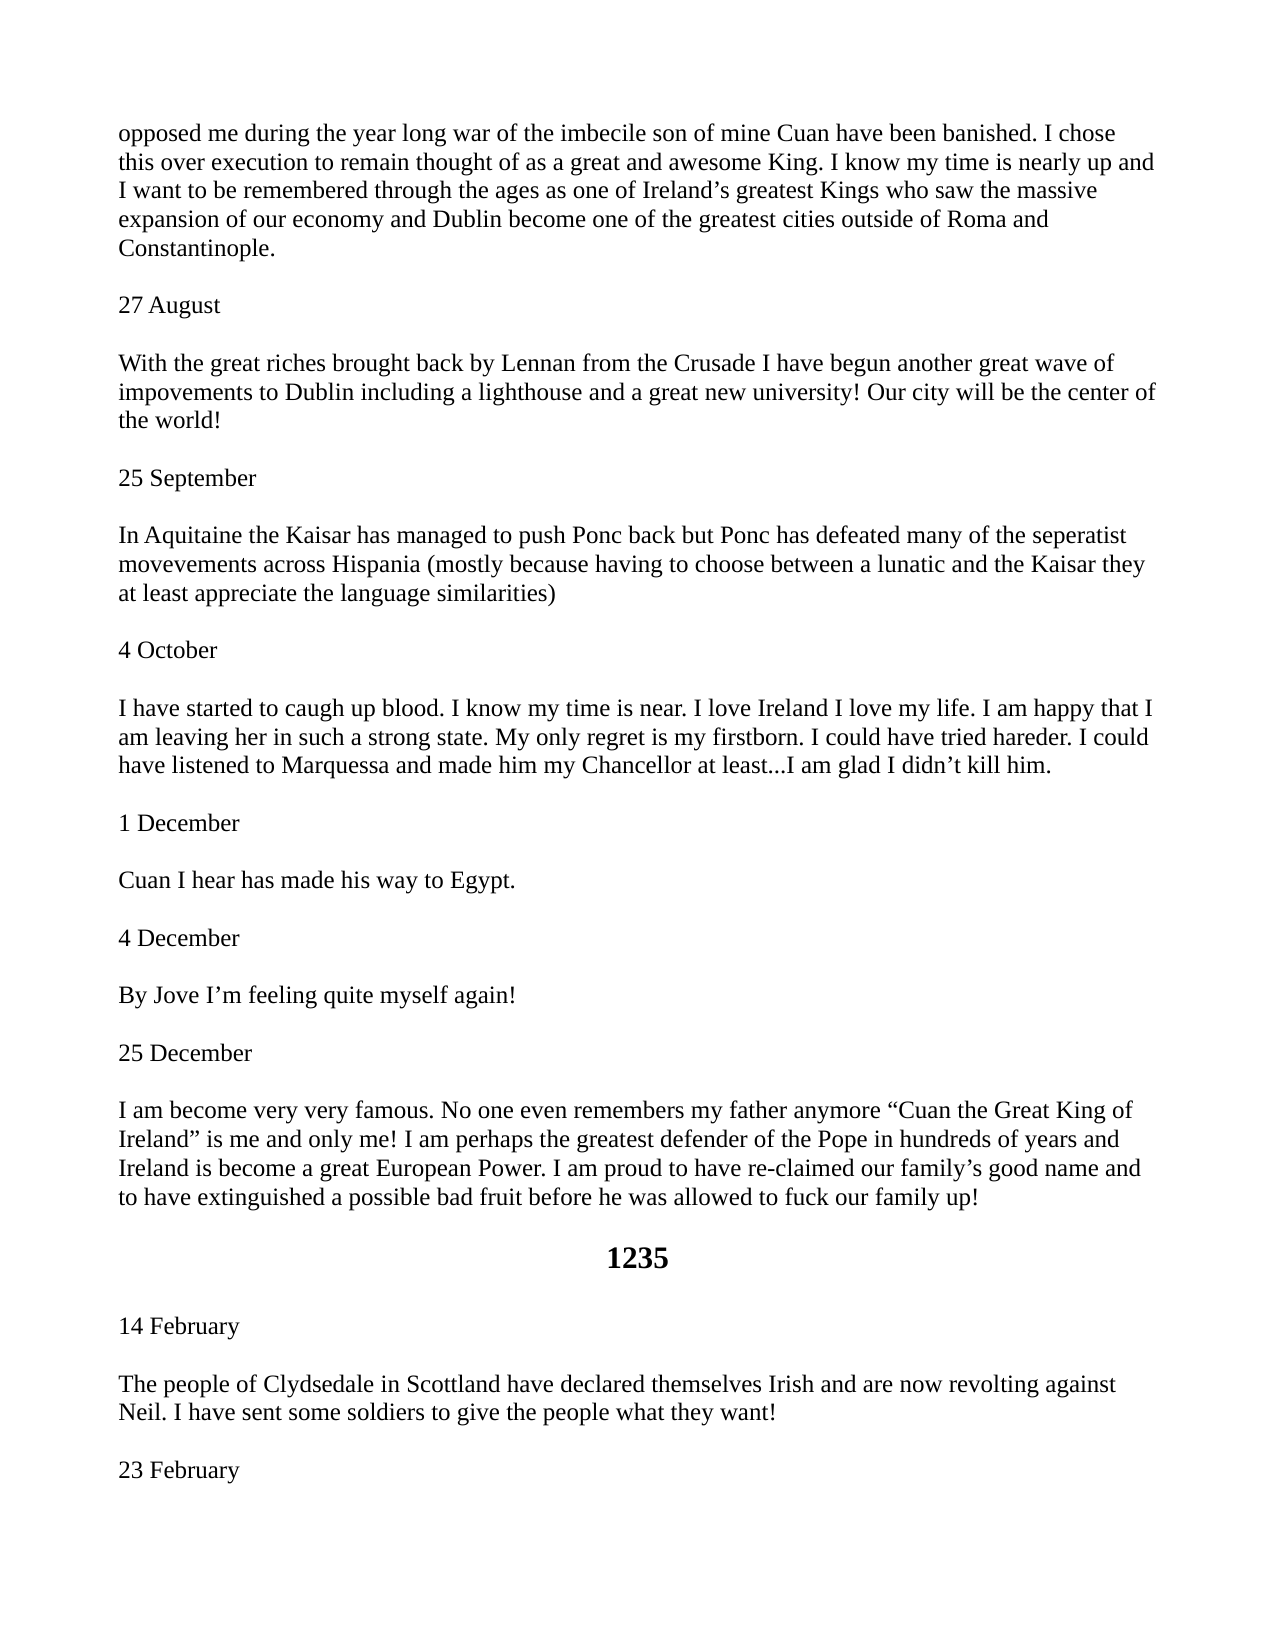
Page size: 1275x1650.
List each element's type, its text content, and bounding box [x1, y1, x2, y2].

text I am become very very famous. No one even remembers my father anymore “Cuan the Great King of Ireland” is me and only me! I am perhaps the greatest defender of the Pope in hundreds of years and Ireland is become a great European Power. I am proud to have re-claimed our family’s good name and to have extinguished a possible bad fruit before he was allowed to fuck our family up! [118, 1096, 1157, 1211]
text The people of Clydsedale in Scottland have declared themselves Irish and are now revolting against Neil. I have sent some soldiers to give the people what they want! [118, 1369, 1157, 1426]
text 1 December [118, 808, 1157, 837]
text opposed me during the year long war of the imbecile son of mine Cuan have been banished. I chose this over execution to remain thought of as a great and awesome King. I know my time is nearly up and I want to be remembered through the ages as one of Ireland’s greatest Kings who saw the massive expansion of our economy and Dublin become one of the greatest cities outside of Roma and Constantinople. [118, 118, 1157, 262]
text 4 December [118, 923, 1157, 952]
text With the great riches brought back by Lennan from the Crusade I have begun another great wave of impovements to Dublin including a lighthouse and a great new university! Our city will be the center of the world! [118, 348, 1157, 434]
text 23 February [118, 1455, 1157, 1484]
text 25 December [118, 1038, 1157, 1067]
text In Aquitaine the Kaisar has managed to push Ponc back but Ponc has defeated many of the seperatist movevements across Hispania (mostly because having to choose between a lunatic and the Kaisar they at least appreciate the language similarities) [118, 521, 1157, 607]
text By Jove I’m feeling quite myself again! [118, 981, 1157, 1009]
text 4 October [118, 636, 1157, 664]
text 1235 [118, 1239, 1157, 1275]
text 14 February [118, 1311, 1157, 1340]
text 25 September [118, 463, 1157, 492]
text I have started to caugh up blood. I know my time is near. I love Ireland I love my life. I am happy that I am leaving her in such a strong state. My only regret is my firstborn. I could have tried hareder. I could have listened to Marquessa and made him my Chancellor at least...I am glad I didn’t kill him. [118, 693, 1157, 779]
text Cuan I hear has made his way to Egypt. [118, 866, 1157, 894]
text 27 August [118, 291, 1157, 319]
